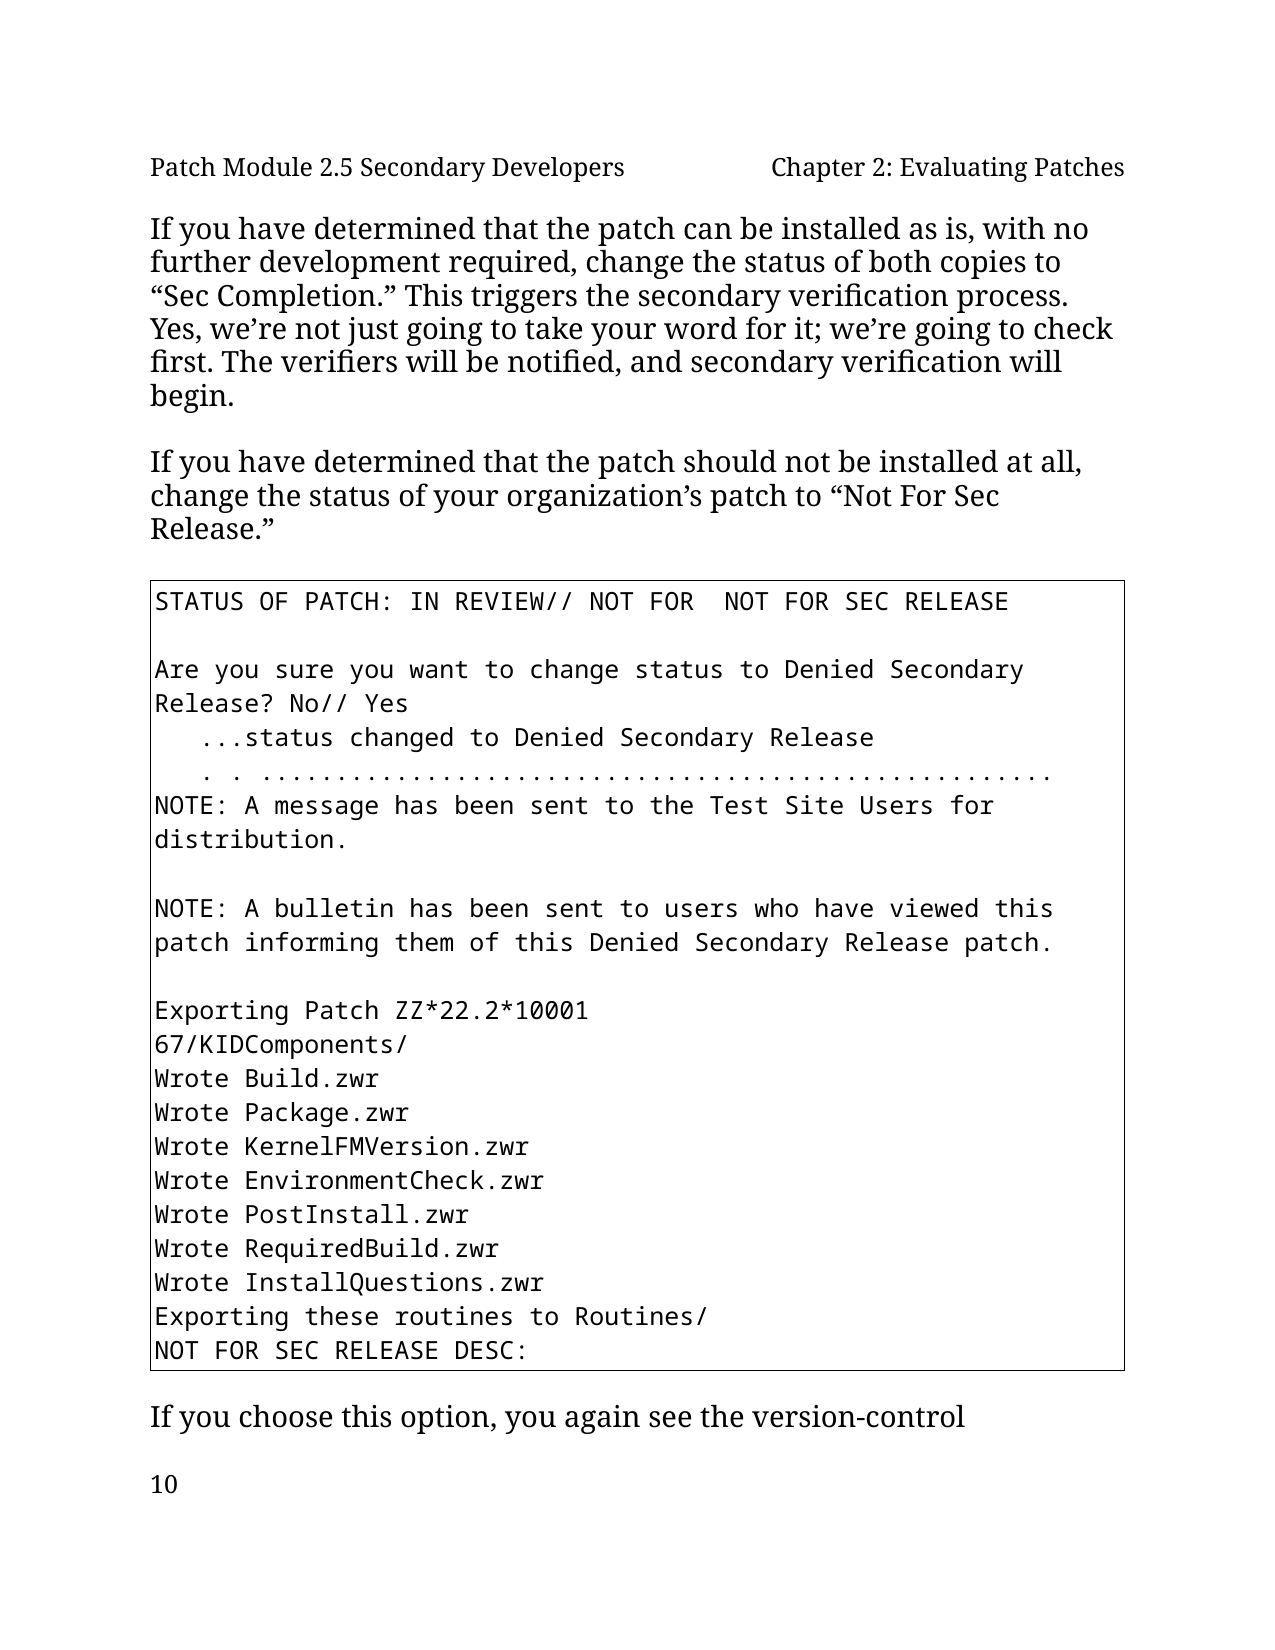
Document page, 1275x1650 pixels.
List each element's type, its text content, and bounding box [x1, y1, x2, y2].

text Wrote KernelFMVersion.zwr [151, 1124, 1124, 1159]
text If you have determined that the patch can be installed as is, with no further development required, change the status of both copies to “Sec Completion.” This triggers the secondary verification process. Yes, we’re not just going to take your word for it; we’re going to check first. The verifiers will be notified, and secondary verification will begin. [150, 213, 1125, 413]
text NOTE: A message has been sent to the Test Site Users for distribution. [151, 784, 1124, 856]
text Wrote Package.zwr [151, 1091, 1124, 1124]
text If you choose this option, you again see the version-control [150, 1400, 1125, 1434]
text Wrote Build.zwr [151, 1056, 1124, 1091]
text Exporting these routines to Routines/ [151, 1295, 1124, 1329]
text . . ..................................................... [151, 750, 1124, 784]
text If you have determined that the patch should not be installed at all, change the status of your organization’s patch to “Not For Sec Release.” [150, 446, 1125, 546]
text NOT FOR SEC RELEASE DESC: [151, 1329, 1124, 1370]
text NOTE: A bulletin has been sent to users who have viewed this patch informing them of this Denied Secondary Release patch. [151, 886, 1124, 958]
text Wrote PostInstall.zwr [151, 1193, 1124, 1227]
text ...status changed to Denied Secondary Release [151, 716, 1124, 750]
text 67/KIDComponents/ [151, 1022, 1124, 1056]
text Wrote EnvironmentCheck.zwr [151, 1159, 1124, 1193]
text Wrote RequiredBuild.zwr [151, 1227, 1124, 1261]
text Are you sure you want to change status to Denied Secondary Release? No// Yes [151, 648, 1124, 716]
text Exporting Patch ZZ*22.2*10001 [151, 988, 1124, 1022]
text Wrote InstallQuestions.zwr [151, 1261, 1124, 1295]
text STATUS OF PATCH: IN REVIEW// NOT FOR NOT FOR SEC RELEASE [151, 581, 1124, 618]
